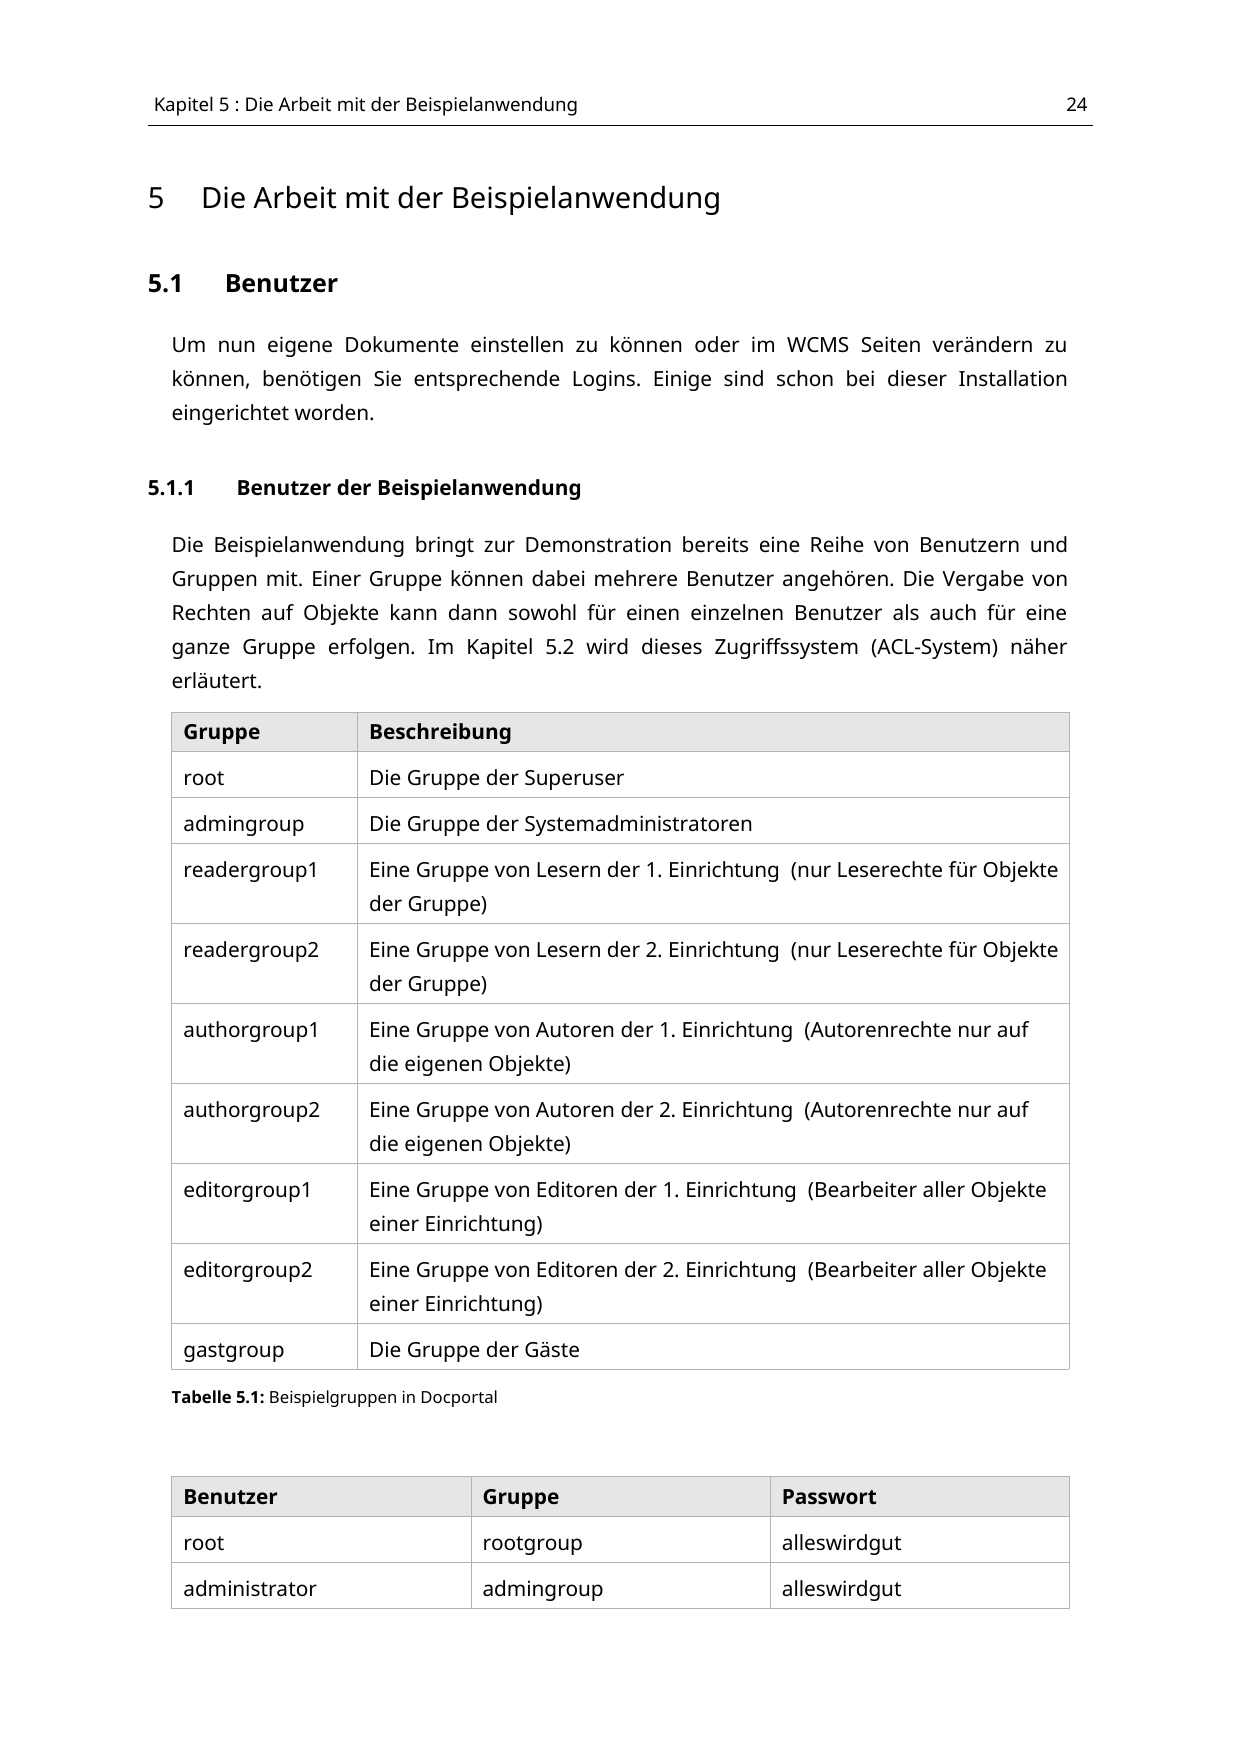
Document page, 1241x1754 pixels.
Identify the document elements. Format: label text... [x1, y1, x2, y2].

table_cell administrator [172, 1563, 471, 1608]
table_cell rootgroup [472, 1517, 770, 1562]
table_cell root [172, 752, 357, 797]
table_header Gruppe [472, 1477, 770, 1516]
subtitle Benutzer der Beispielanwendung [148, 473, 1092, 501]
table_cell Eine Gruppe von Editoren der 2. Einrichtung (Bearbeiter aller Objekte einer Einrichtung) [358, 1244, 1069, 1323]
text Um nun eigene Dokumente einstellen zu können oder im WCMS Seiten verändern zu können, benötigen Sie entsprechende Logins. Einige sind schon bei dieser Installation eingerichtet worden. [171, 330, 1069, 426]
table_cell authorgroup2 [172, 1084, 357, 1163]
table_cell admingroup [472, 1563, 770, 1608]
table_cell readergroup1 [172, 844, 357, 923]
table_cell alleswirdgut [771, 1517, 1069, 1562]
text Tabelle 5.1: Beispielgruppen in Docportal [171, 1385, 1069, 1408]
table_cell readergroup2 [172, 924, 357, 1003]
table_cell root [172, 1517, 471, 1562]
table_cell Eine Gruppe von Editoren der 1. Einrichtung (Bearbeiter aller Objekte einer Einrichtung) [358, 1164, 1069, 1243]
table_cell authorgroup1 [172, 1004, 357, 1083]
table_cell Eine Gruppe von Autoren der 1. Einrichtung (Autorenrechte nur auf die eigenen Objekte) [358, 1004, 1069, 1083]
subtitle Die Arbeit mit der Beispielanwendung [148, 177, 1092, 217]
table_header Passwort [771, 1477, 1069, 1516]
table_cell gastgroup [172, 1324, 357, 1369]
table_header Gruppe [172, 713, 357, 751]
table_cell editorgroup2 [172, 1244, 357, 1323]
table_header Beschreibung [358, 713, 1069, 751]
table_cell Eine Gruppe von Lesern der 2. Einrichtung (nur Leserechte für Objekte der Gruppe) [358, 924, 1069, 1003]
subtitle Benutzer [148, 266, 1092, 300]
table_cell admingroup [172, 798, 357, 843]
table_cell Eine Gruppe von Lesern der 1. Einrichtung (nur Leserechte für Objekte der Gruppe) [358, 844, 1069, 923]
table_header Benutzer [172, 1477, 471, 1516]
table_cell Eine Gruppe von Autoren der 2. Einrichtung (Autorenrechte nur auf die eigenen Objekte) [358, 1084, 1069, 1163]
table_cell alleswirdgut [771, 1563, 1069, 1608]
table_cell Die Gruppe der Systemadministratoren [358, 798, 1069, 843]
table_cell Die Gruppe der Superuser [358, 752, 1069, 797]
text Die Beispielanwendung bringt zur Demonstration bereits eine Reihe von Benutzern und Gruppen mit. Einer Gruppe können dabei mehrere Benutzer angehören. Die Vergabe von Rechten auf Objekte kann dann sowohl für einen einzelnen Benutzer als auch für eine ganze Gruppe erfolgen. Im Kapitel 5.2 wird dieses Zugriffssystem (ACL-System) näher erläutert. [171, 531, 1069, 694]
table_cell editorgroup1 [172, 1164, 357, 1243]
table_cell Die Gruppe der Gäste [358, 1324, 1069, 1369]
